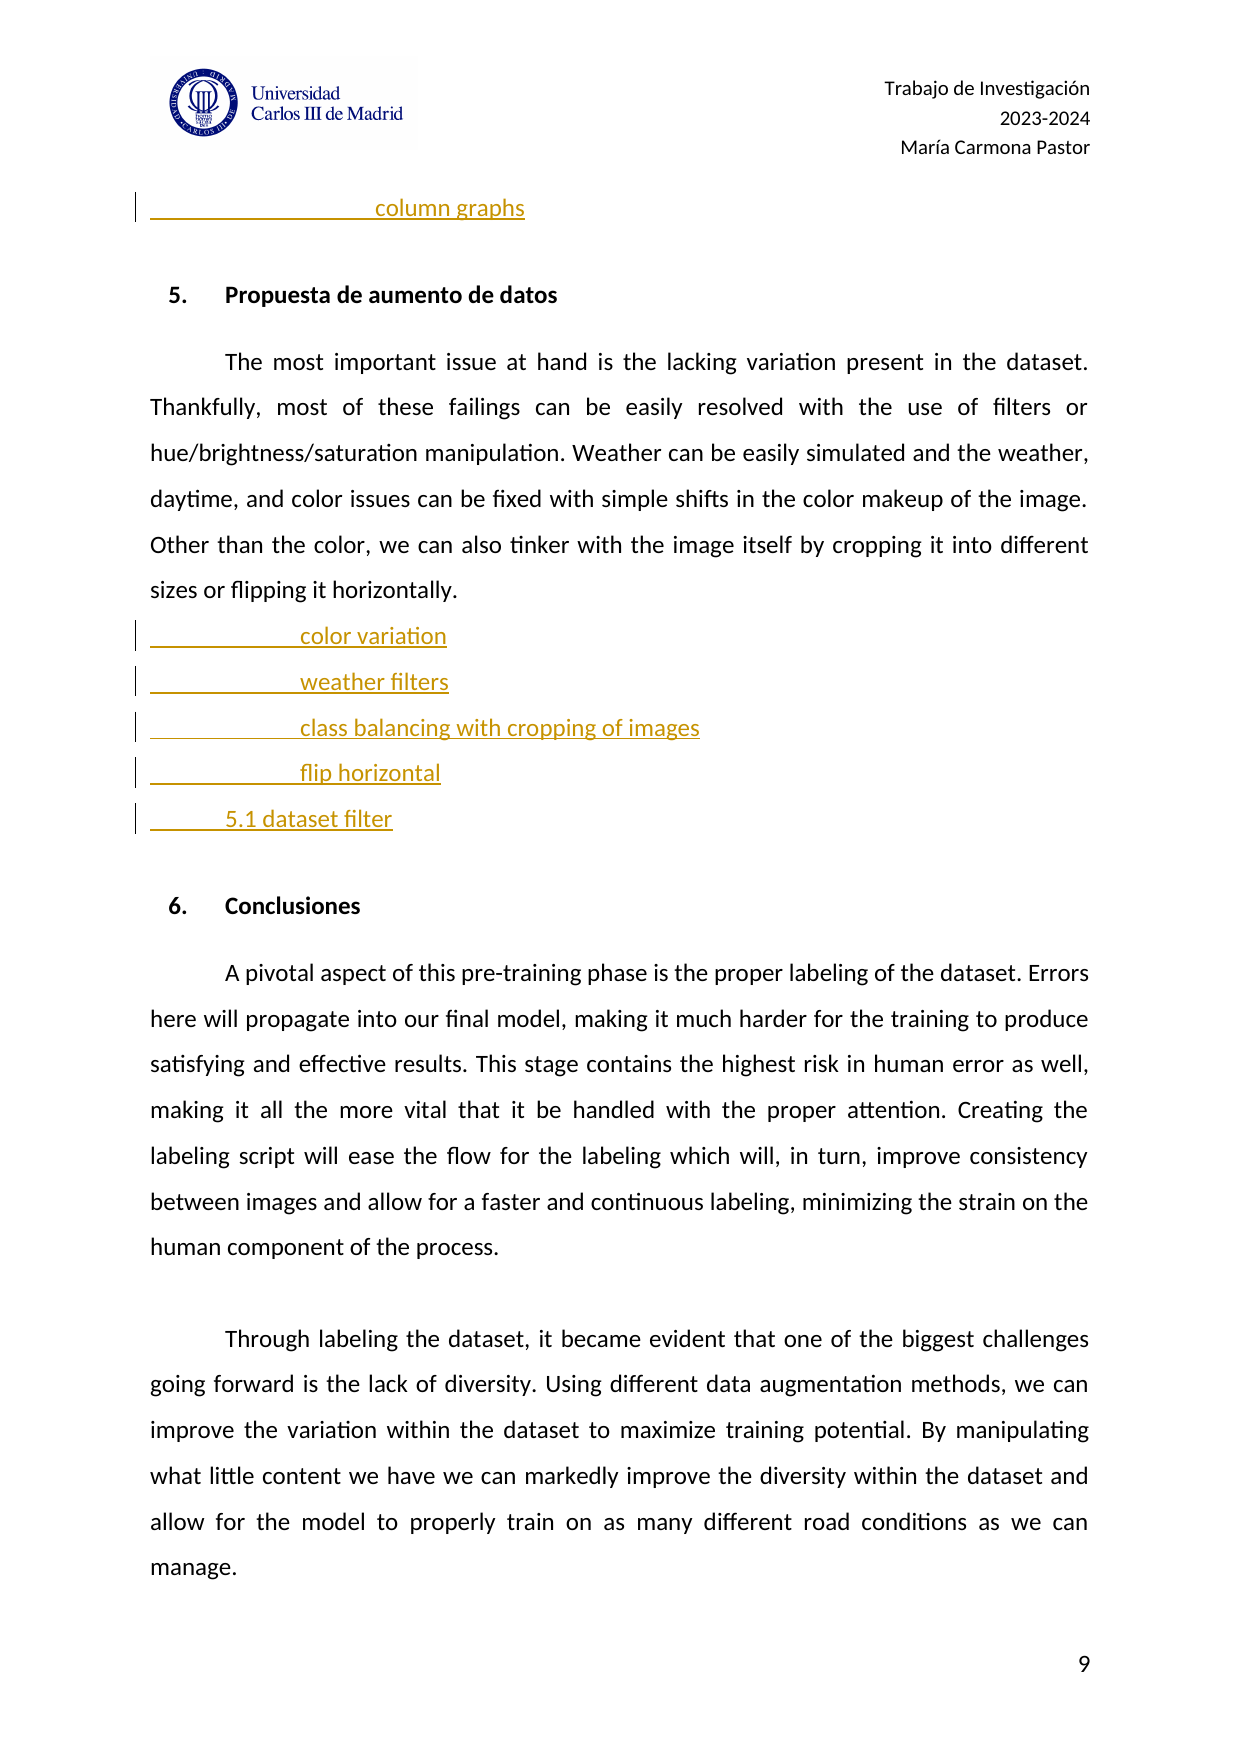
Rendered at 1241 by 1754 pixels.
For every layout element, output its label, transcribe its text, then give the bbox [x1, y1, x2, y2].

subtitle Conclusiones [187, 891, 1090, 921]
text flip horizontal [150, 757, 1090, 788]
text The most important issue at hand is the lacking variation present in the dataset. Thankfully, most of these failings can be easily resolved with the use of filters or hue/brightness/saturation manipulation. Weather can be easily simulated and the weather, daytime, and color issues can be fixed with simple shifts in the color makeup of the image. Other than the color, we can also tinker with the image itself by cropping it into different sizes or flipping it horizontally. [150, 346, 1090, 605]
text color variation [150, 620, 1090, 651]
text 5.1 dataset filter [150, 803, 1090, 834]
subtitle Propuesta de aumento de datos [187, 279, 1090, 310]
text A pivotal aspect of this pre-training phase is the proper labeling of the dataset. Errors here will propagate into our final model, making it much harder for the training to produce satisfying and effective results. This stage contains the highest risk in human error as well, making it all the more vital that it be handled with the proper attention. Creating the labeling script will ease the flow for the labeling which will, in turn, improve consistency between images and allow for a faster and continuous labeling, minimizing the strain on the human component of the process. [150, 957, 1090, 1262]
text weather filters [150, 666, 1090, 696]
text Through labeling the dataset, it became evident that one of the biggest challenges going forward is the lack of diversity. Using different data augmentation methods, we can improve the variation within the dataset to maximize training potential. By manipulating what little content we have we can markedly improve the diversity within the dataset and allow for the model to properly train on as many different road conditions as we can manage. [150, 1323, 1090, 1582]
picture [150, 56, 419, 150]
text class balancing with cropping of images [150, 712, 1090, 742]
text column graphs [150, 192, 1090, 222]
